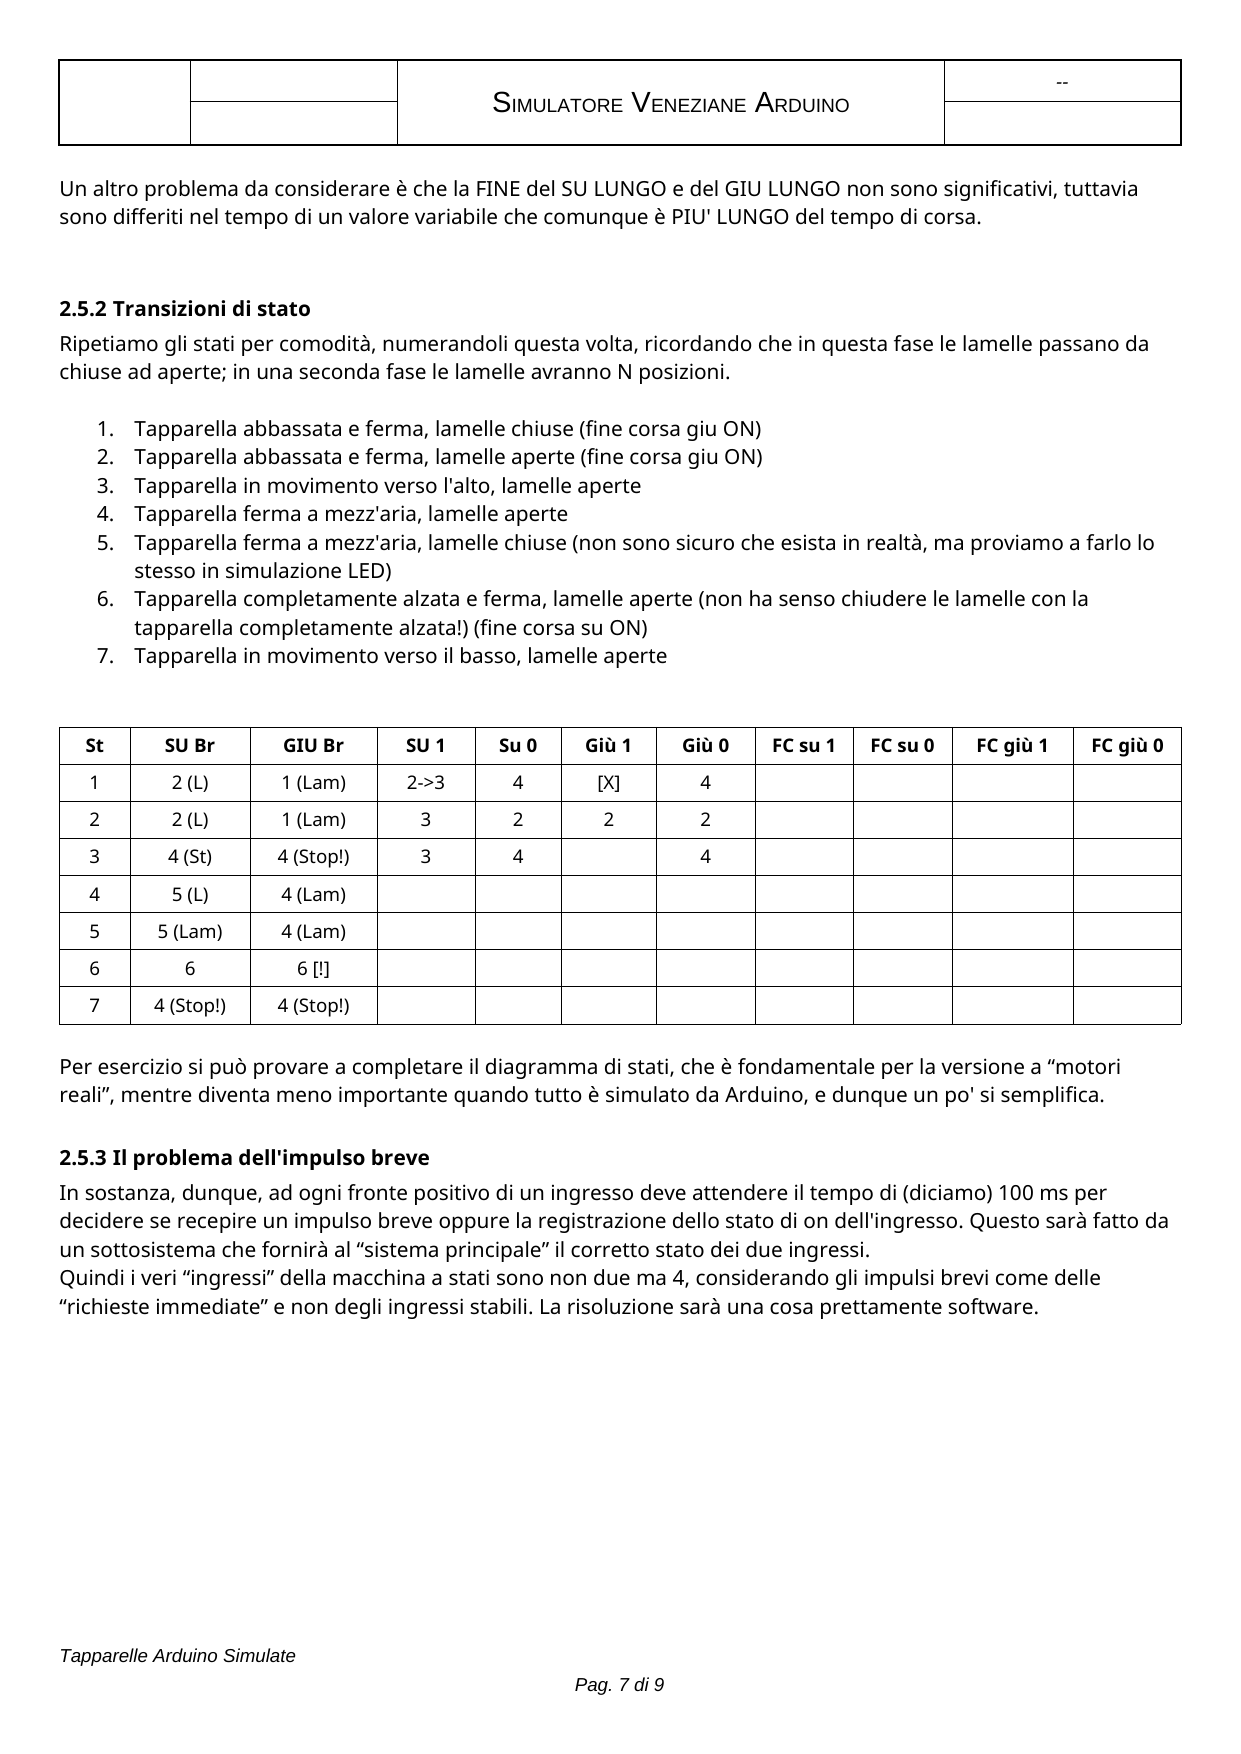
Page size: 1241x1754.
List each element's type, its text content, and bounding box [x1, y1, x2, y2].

table_cell [756, 987, 853, 1023]
table_cell 4 [476, 839, 561, 875]
table_cell [1074, 765, 1181, 801]
table_cell [1074, 950, 1181, 986]
table_cell [854, 987, 952, 1023]
table_cell 4 [657, 839, 755, 875]
table_cell [562, 839, 656, 875]
table_cell [756, 876, 853, 912]
table_header FC su 0 [854, 728, 952, 764]
text Ripetiamo gli stati per comodità, numerandoli questa volta, ricordando che in questa fase le lamelle passano da chiuse ad aperte; in una seconda fase le lamelle avranno N posizioni. [59, 329, 1181, 386]
table_cell [953, 802, 1073, 838]
table_cell [953, 839, 1073, 875]
list Tapparella in movimento verso il basso, lamelle aperte [97, 641, 1181, 670]
table_cell [953, 913, 1073, 949]
table_cell [1074, 913, 1181, 949]
text Quindi i veri “ingressi” della macchina a stati sono non due ma 4, considerando gli impulsi brevi come delle “richieste immediate” e non degli ingressi stabili. La risoluzione sarà una cosa prettamente software. [59, 1263, 1181, 1320]
table_cell 2 [562, 802, 656, 838]
table_cell 5 (L) [131, 876, 250, 912]
table_cell [1074, 876, 1181, 912]
subtitle Il problema dell'impulso breve [59, 1143, 1181, 1172]
table_cell [476, 950, 561, 986]
table_cell 4 [60, 876, 130, 912]
table_cell 4 (St) [131, 839, 250, 875]
table_cell 2 [657, 802, 755, 838]
table_cell [854, 913, 952, 949]
table_cell 1 (Lam) [251, 802, 377, 838]
table_cell 6 [131, 950, 250, 986]
table_cell [476, 913, 561, 949]
table_cell [854, 765, 952, 801]
table_cell 4 (Stop!) [251, 839, 377, 875]
table_cell [476, 987, 561, 1023]
table_cell 4 [476, 765, 561, 801]
table_cell 3 [60, 839, 130, 875]
table_cell [562, 913, 656, 949]
table_cell [1074, 987, 1181, 1023]
table_header GIU Br [251, 728, 377, 764]
list Tapparella abbassata e ferma, lamelle chiuse (fine corsa giu ON) [97, 414, 1181, 442]
table_cell [756, 802, 853, 838]
table_cell [378, 876, 475, 912]
table_cell [756, 950, 853, 986]
table_cell 5 (Lam) [131, 913, 250, 949]
table_cell 4 (Lam) [251, 876, 377, 912]
table_cell [1074, 802, 1181, 838]
table_cell [562, 987, 656, 1023]
table_cell 1 (Lam) [251, 765, 377, 801]
table_cell 4 [657, 765, 755, 801]
table_header FC giù 1 [953, 728, 1073, 764]
table_cell 4 (Stop!) [131, 987, 250, 1023]
table_header SU Br [131, 728, 250, 764]
table_header Giù 0 [657, 728, 755, 764]
text Per esercizio si può provare a completare il diagramma di stati, che è fondamentale per la versione a “motori reali”, mentre diventa meno importante quando tutto è simulato da Arduino, e dunque un po' si semplifica. [59, 1052, 1181, 1109]
table_cell [657, 950, 755, 986]
table_header Su 0 [476, 728, 561, 764]
table_cell [953, 987, 1073, 1023]
table_cell [657, 987, 755, 1023]
table_cell [854, 839, 952, 875]
table_cell [854, 950, 952, 986]
table_header St [60, 728, 130, 764]
table_cell 6 [60, 950, 130, 986]
table_header SU 1 [378, 728, 475, 764]
list Tapparella ferma a mezz'aria, lamelle aperte [97, 499, 1181, 528]
list Tapparella in movimento verso l'alto, lamelle aperte [97, 471, 1181, 499]
table_cell [756, 839, 853, 875]
table_cell 6 [!] [251, 950, 377, 986]
list Tapparella abbassata e ferma, lamelle aperte (fine corsa giu ON) [97, 442, 1181, 471]
table_cell 2->3 [378, 765, 475, 801]
table_cell [657, 876, 755, 912]
list Tapparella completamente alzata e ferma, lamelle aperte (non ha senso chiudere le lamelle con la tapparella completamente alzata!) (fine corsa su ON) [97, 584, 1181, 641]
subtitle Transizioni di stato [59, 294, 1181, 322]
table_cell [476, 876, 561, 912]
table_cell [657, 913, 755, 949]
text Un altro problema da considerare è che la FINE del SU LUNGO e del GIU LUNGO non sono significativi, tuttavia sono differiti nel tempo di un valore variabile che comunque è PIU' LUNGO del tempo di corsa. [59, 174, 1181, 231]
table_cell 1 [60, 765, 130, 801]
table_cell [562, 950, 656, 986]
table_cell 2 [60, 802, 130, 838]
table_cell 7 [60, 987, 130, 1023]
table_cell 4 (Lam) [251, 913, 377, 949]
table_cell 2 (L) [131, 802, 250, 838]
table_cell 4 (Stop!) [251, 987, 377, 1023]
table_cell [953, 876, 1073, 912]
table_header FC su 1 [756, 728, 853, 764]
table_cell [756, 765, 853, 801]
list Tapparella ferma a mezz'aria, lamelle chiuse (non sono sicuro che esista in realtà, ma proviamo a farlo lo stesso in simulazione LED) [97, 528, 1181, 584]
table_cell 2 [476, 802, 561, 838]
table_cell [562, 876, 656, 912]
table_header Giù 1 [562, 728, 656, 764]
table_cell 2 (L) [131, 765, 250, 801]
table_cell [378, 950, 475, 986]
table_cell [X] [562, 765, 656, 801]
text In sostanza, dunque, ad ogni fronte positivo di un ingresso deve attendere il tempo di (diciamo) 100 ms per decidere se recepire un impulso breve oppure la registrazione dello stato di on dell'ingresso. Questo sarà fatto da un sottosistema che fornirà al “sistema principale” il corretto stato dei due ingressi. [59, 1178, 1181, 1263]
table_cell [378, 913, 475, 949]
table_cell [378, 987, 475, 1023]
table_cell [953, 765, 1073, 801]
table_header FC giù 0 [1074, 728, 1181, 764]
table_cell 3 [378, 839, 475, 875]
table_cell [854, 876, 952, 912]
table_cell 5 [60, 913, 130, 949]
table_cell [953, 950, 1073, 986]
table_cell [1074, 839, 1181, 875]
table_cell [854, 802, 952, 838]
table_cell 3 [378, 802, 475, 838]
table_cell [756, 913, 853, 949]
